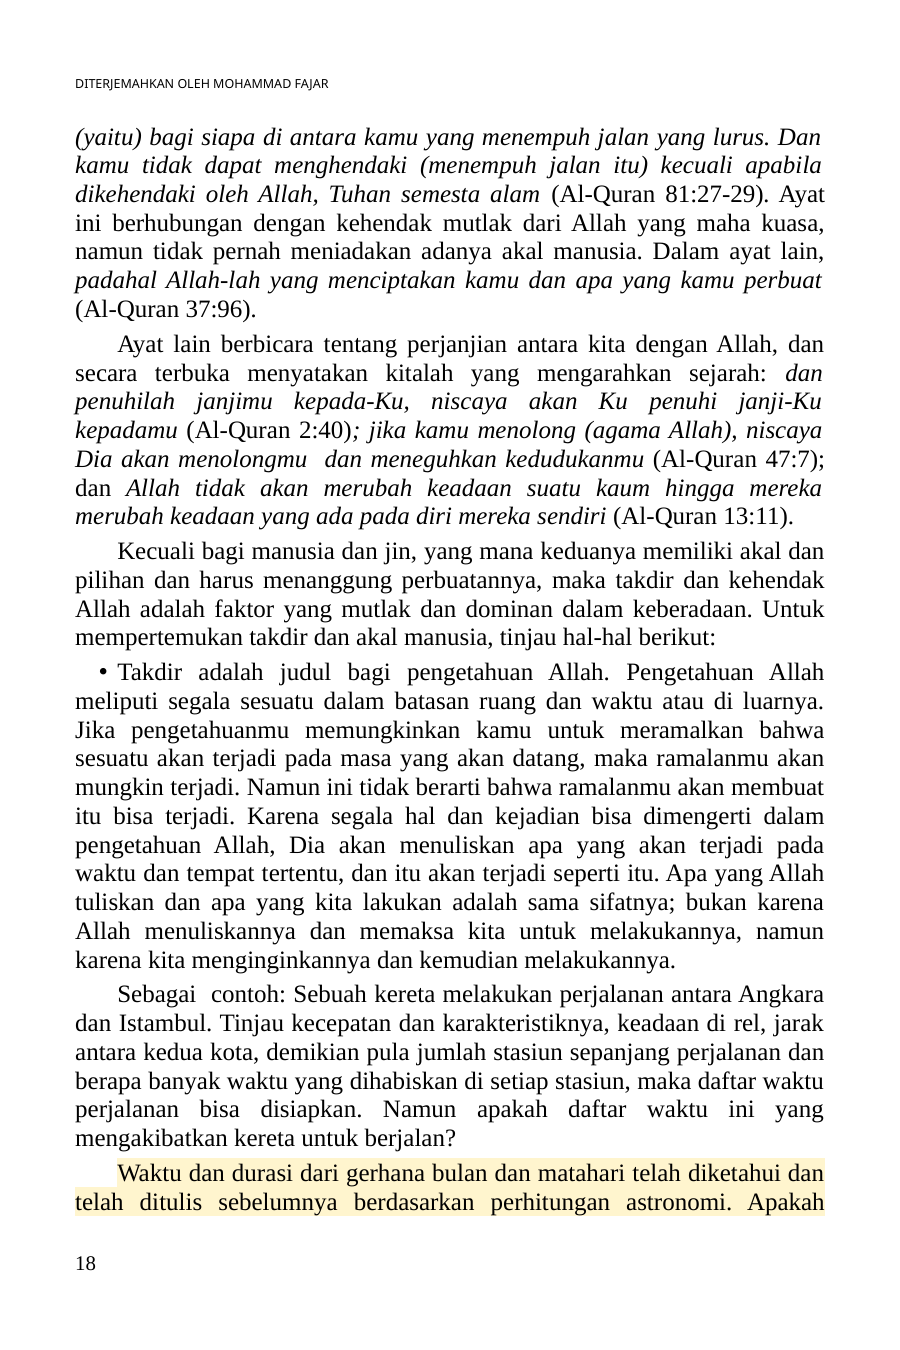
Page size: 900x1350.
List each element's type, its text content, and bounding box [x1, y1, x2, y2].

text Kecuali bagi manusia dan jin, yang mana keduanya memiliki akal dan pilihan dan harus menanggung perbuatannya, maka takdir dan kehendak Allah adalah faktor yang mutlak dan dominan dalam keberadaan. Untuk mempertemukan takdir dan akal manusia, tinjau hal-hal berikut: [75, 536, 825, 651]
text Waktu dan durasi dari gerhana bulan dan matahari telah diketahui dan telah ditulis sebelumnya berdasarkan perhitungan astronomi. Apakah [75, 1158, 825, 1216]
text (yaitu) bagi siapa di antara kamu yang menempuh jalan yang lurus. Dan kamu tidak dapat menghendaki (menempuh jalan itu) kecuali apabila dikehendaki oleh Allah, Tuhan semesta alam (Al-Quran 81:27-29). Ayat ini berhubungan dengan kehendak mutlak dari Allah yang maha kuasa, namun tidak pernah meniadakan adanya akal manusia. Dalam ayat lain, padahal Allah-lah yang menciptakan kamu dan apa yang kamu perbuat (Al-Quran 37:96). [75, 122, 825, 323]
list Takdir adalah judul bagi pengetahuan Allah. Pengetahuan Allah meliputi segala sesuatu dalam batasan ruang dan waktu atau di luarnya. Jika pengetahuanmu memungkinkan kamu untuk meramalkan bahwa sesuatu akan terjadi pada masa yang akan datang, maka ramalanmu akan mungkin terjadi. Namun ini tidak berarti bahwa ramalanmu akan membuat itu bisa terjadi. Karena segala hal dan kejadian bisa dimengerti dalam pengetahuan Allah, Dia akan menuliskan apa yang akan terjadi pada waktu dan tempat tertentu, dan itu akan terjadi seperti itu. Apa yang Allah tuliskan dan apa yang kita lakukan adalah sama sifatnya; bukan karena Allah menuliskannya dan memaksa kita untuk melakukannya, namun karena kita menginginkannya dan kemudian melakukannya. [75, 657, 825, 973]
text Sebagai contoh: Sebuah kereta melakukan perjalanan antara Angkara dan Istambul. Tinjau kecepatan dan karakteristiknya, keadaan di rel, jarak antara kedua kota, demikian pula jumlah stasiun sepanjang perjalanan dan berapa banyak waktu yang dihabiskan di setiap stasiun, maka daftar waktu perjalanan bisa disiapkan. Namun apakah daftar waktu ini yang mengakibatkan kereta untuk berjalan? [75, 979, 825, 1152]
text Ayat lain berbicara tentang perjanjian antara kita dengan Allah, dan secara terbuka menyatakan kitalah yang mengarahkan sejarah: dan penuhilah janjimu kepada-Ku, niscaya akan Ku penuhi janji-Ku kepadamu (Al-Quran 2:40); jika kamu menolong (agama Allah), niscaya Dia akan menolongmu dan meneguhkan kedudukanmu (Al-Quran 47:7); dan Allah tidak akan merubah keadaan suatu kaum hingga mereka merubah keadaan yang ada pada diri mereka sendiri (Al-Quran 13:11). [75, 329, 825, 530]
